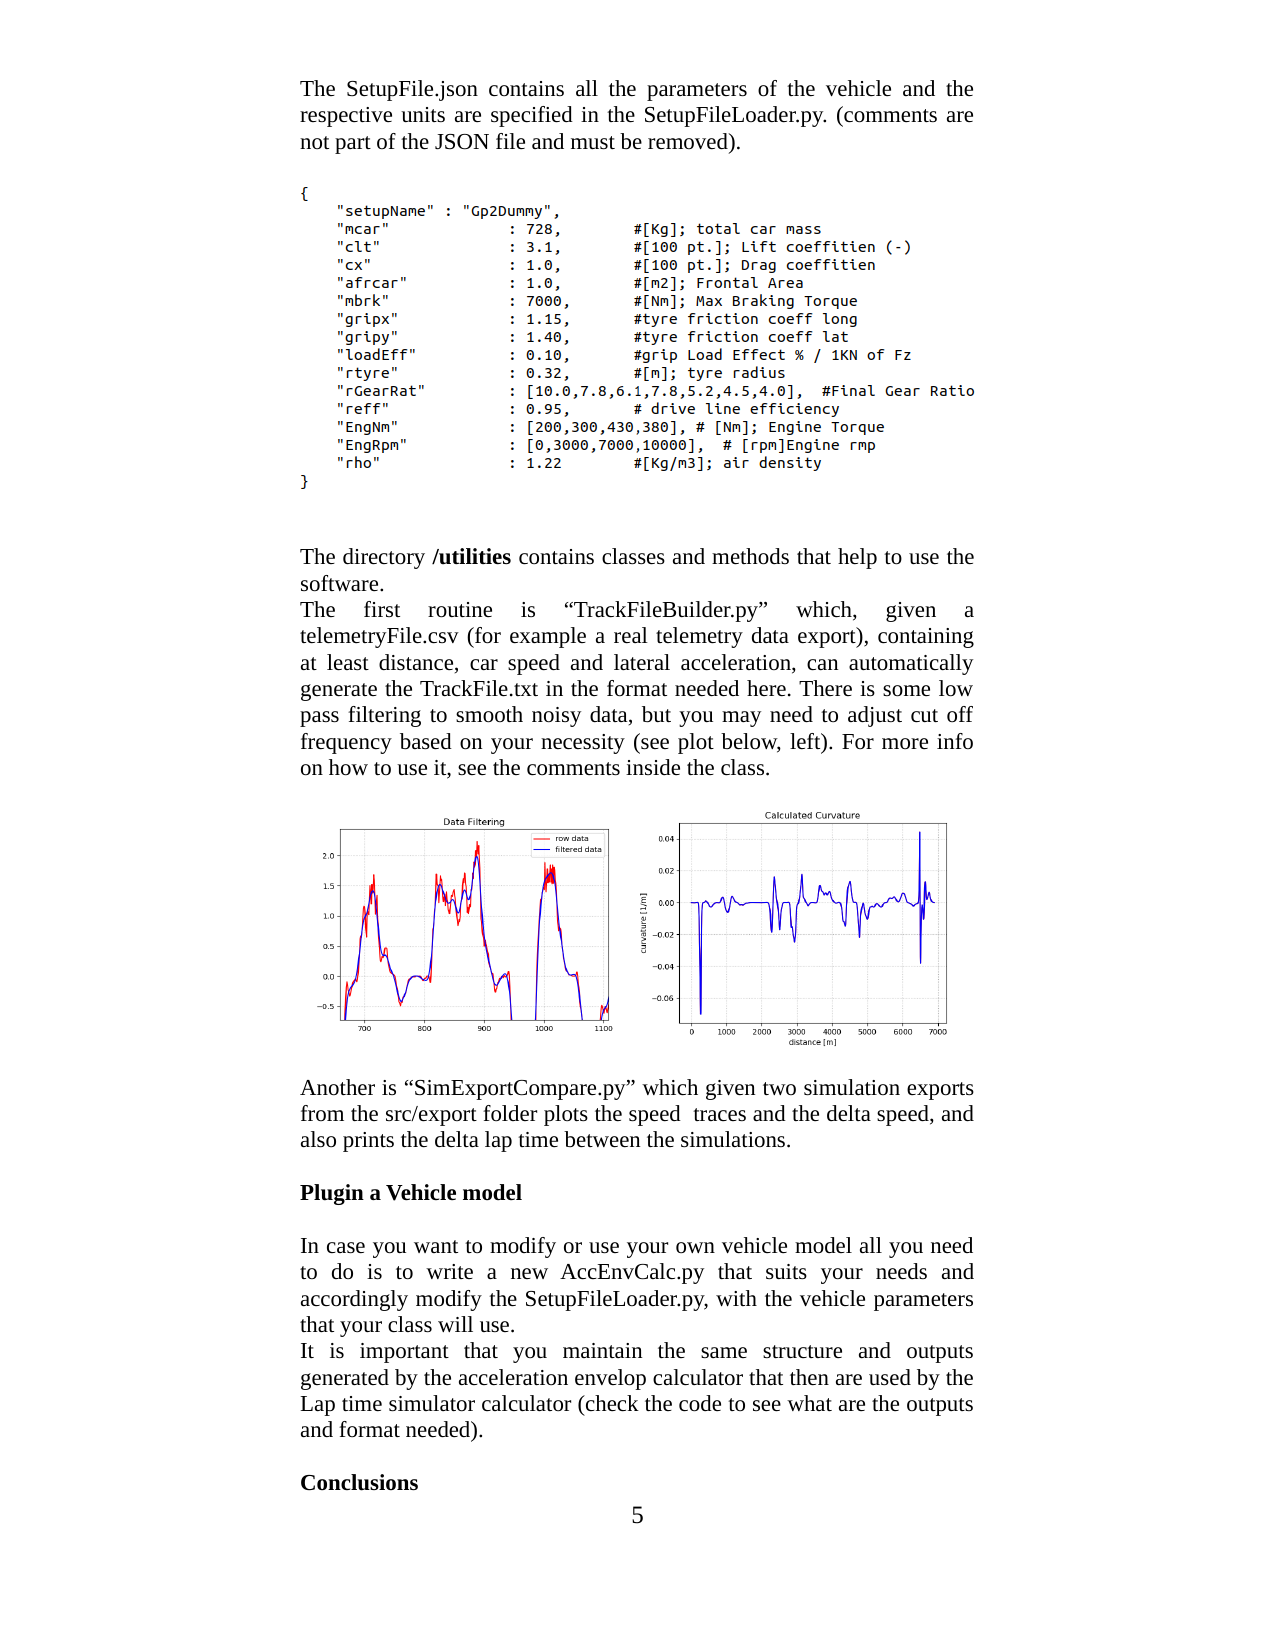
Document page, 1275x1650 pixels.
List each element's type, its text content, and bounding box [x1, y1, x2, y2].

text It is important that you maintain the same structure and outputs generated by the acceleration envelop calculator that then are used by the Lap time simulator calculator (check the code to see what are the outputs and format needed). [300, 1337, 975, 1443]
text The first routine is “TrackFileBuilder.py” which, given a telemetryFile.csv (for example a real telemetry data export), containing at least distance, car speed and lateral acceleration, can automatically generate the TrackFile.txt in the format needed here. There is some low pass filtering to smooth noisy data, but you may need to adjust cut off frequency based on your necessity (see plot below, left). For more info on how to use it, see the comments inside the class. [300, 596, 975, 780]
text Conclusions [300, 1469, 975, 1495]
text In case you want to modify or use your own vehicle model all you need to do is to write a new AccEnvCalc.py that suits your needs and accordingly modify the SetupFileLoader.py, with the vehicle parameters that your class will use. [300, 1232, 975, 1337]
text Another is “SimExportCompare.py” which given two simulation exports from the src/export folder plots the speed traces and the delta speed, and also prints the delta lap time between the simulations. [300, 1074, 975, 1153]
picture [300, 187, 976, 489]
picture [300, 809, 973, 1048]
text The SetupFile.json contains all the parameters of the vehicle and the respective units are specified in the SetupFileLoader.py. (comments are not part of the JSON file and must be removed). [300, 75, 975, 154]
text Plugin a Vehicle model [300, 1179, 975, 1206]
text The directory /utilities contains classes and methods that help to use the software. [300, 543, 975, 596]
